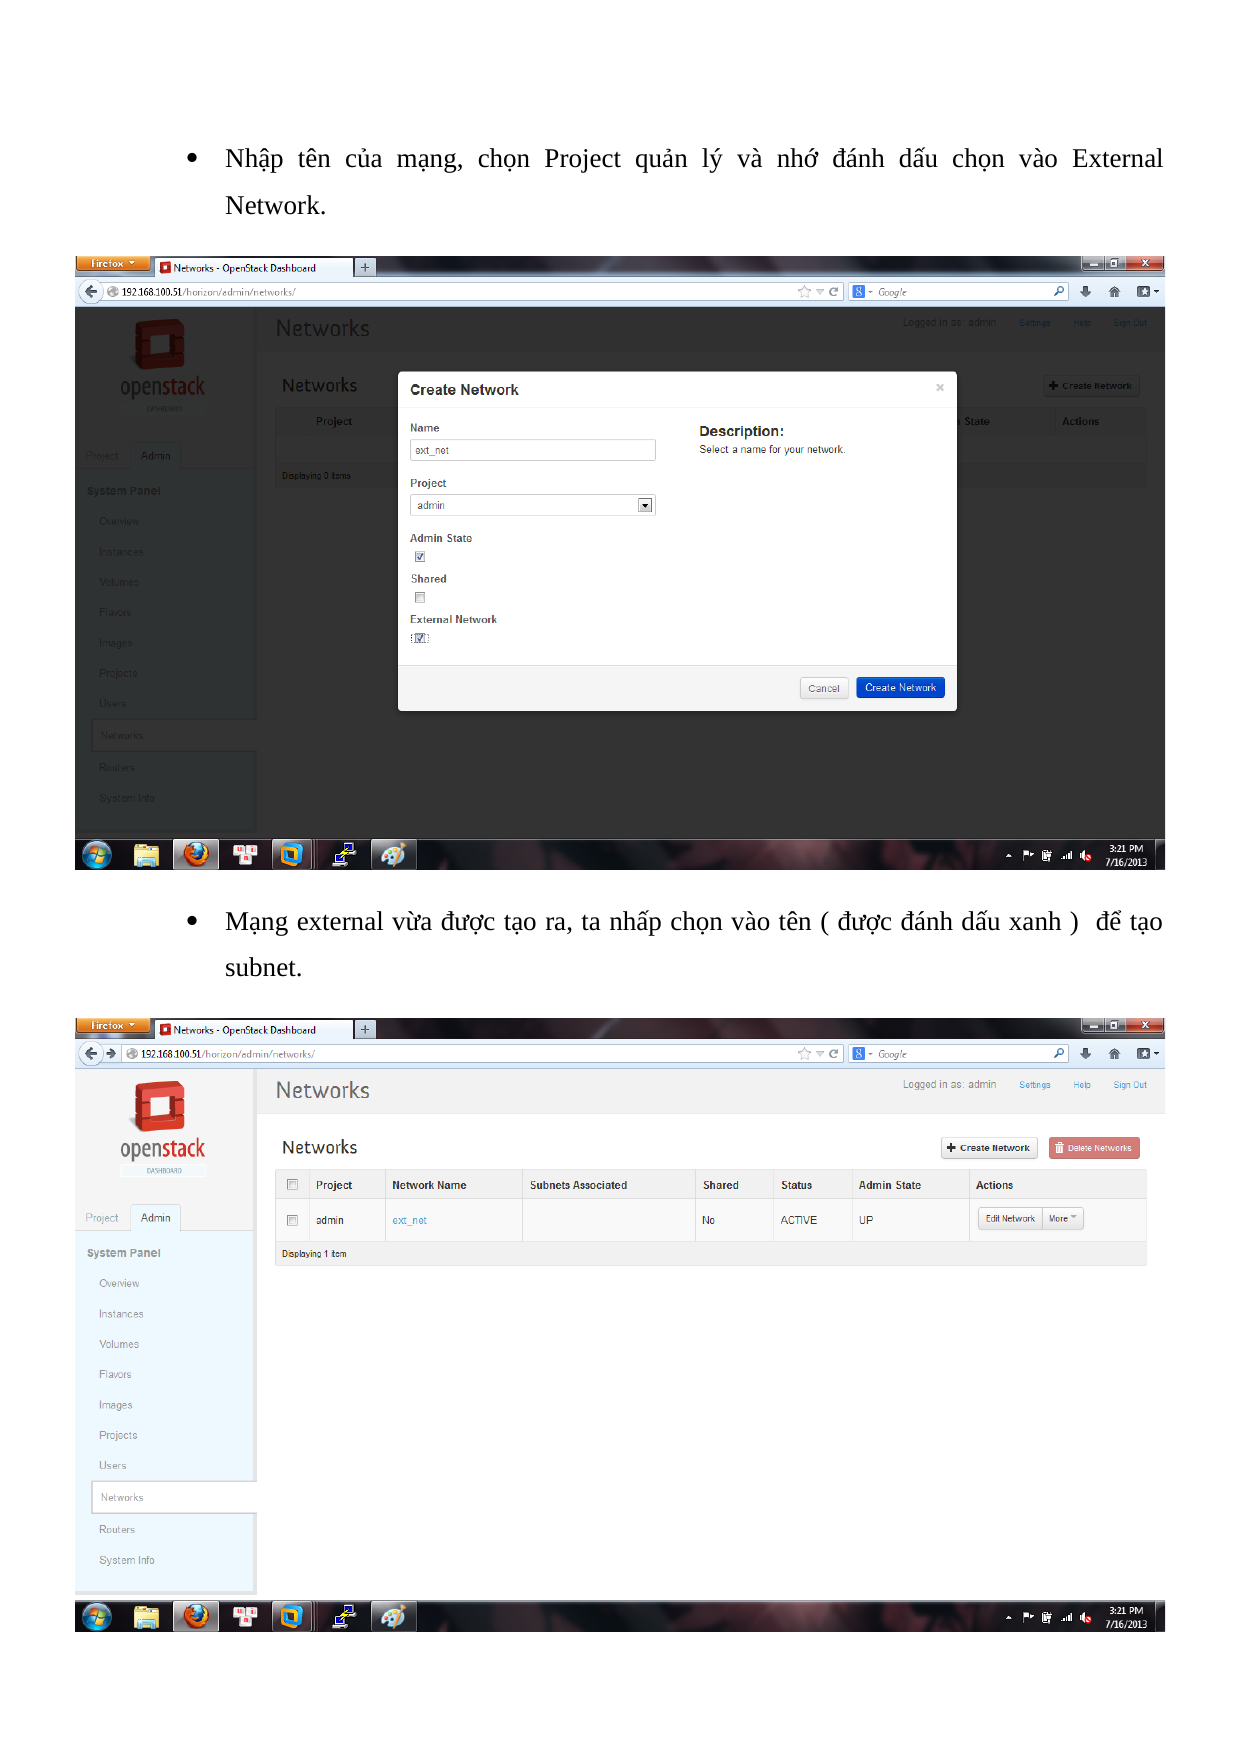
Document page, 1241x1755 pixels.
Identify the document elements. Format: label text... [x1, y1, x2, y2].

list Mạng external vừa được tạo ra, ta nhấp chọn vào tên ( được đánh dấu xanh ) để tạo subnet. [187, 904, 1165, 982]
list Nhập tên của mạng, chọn Project quản lý và nhớ đánh dấu chọn vào External Network. [187, 142, 1165, 220]
